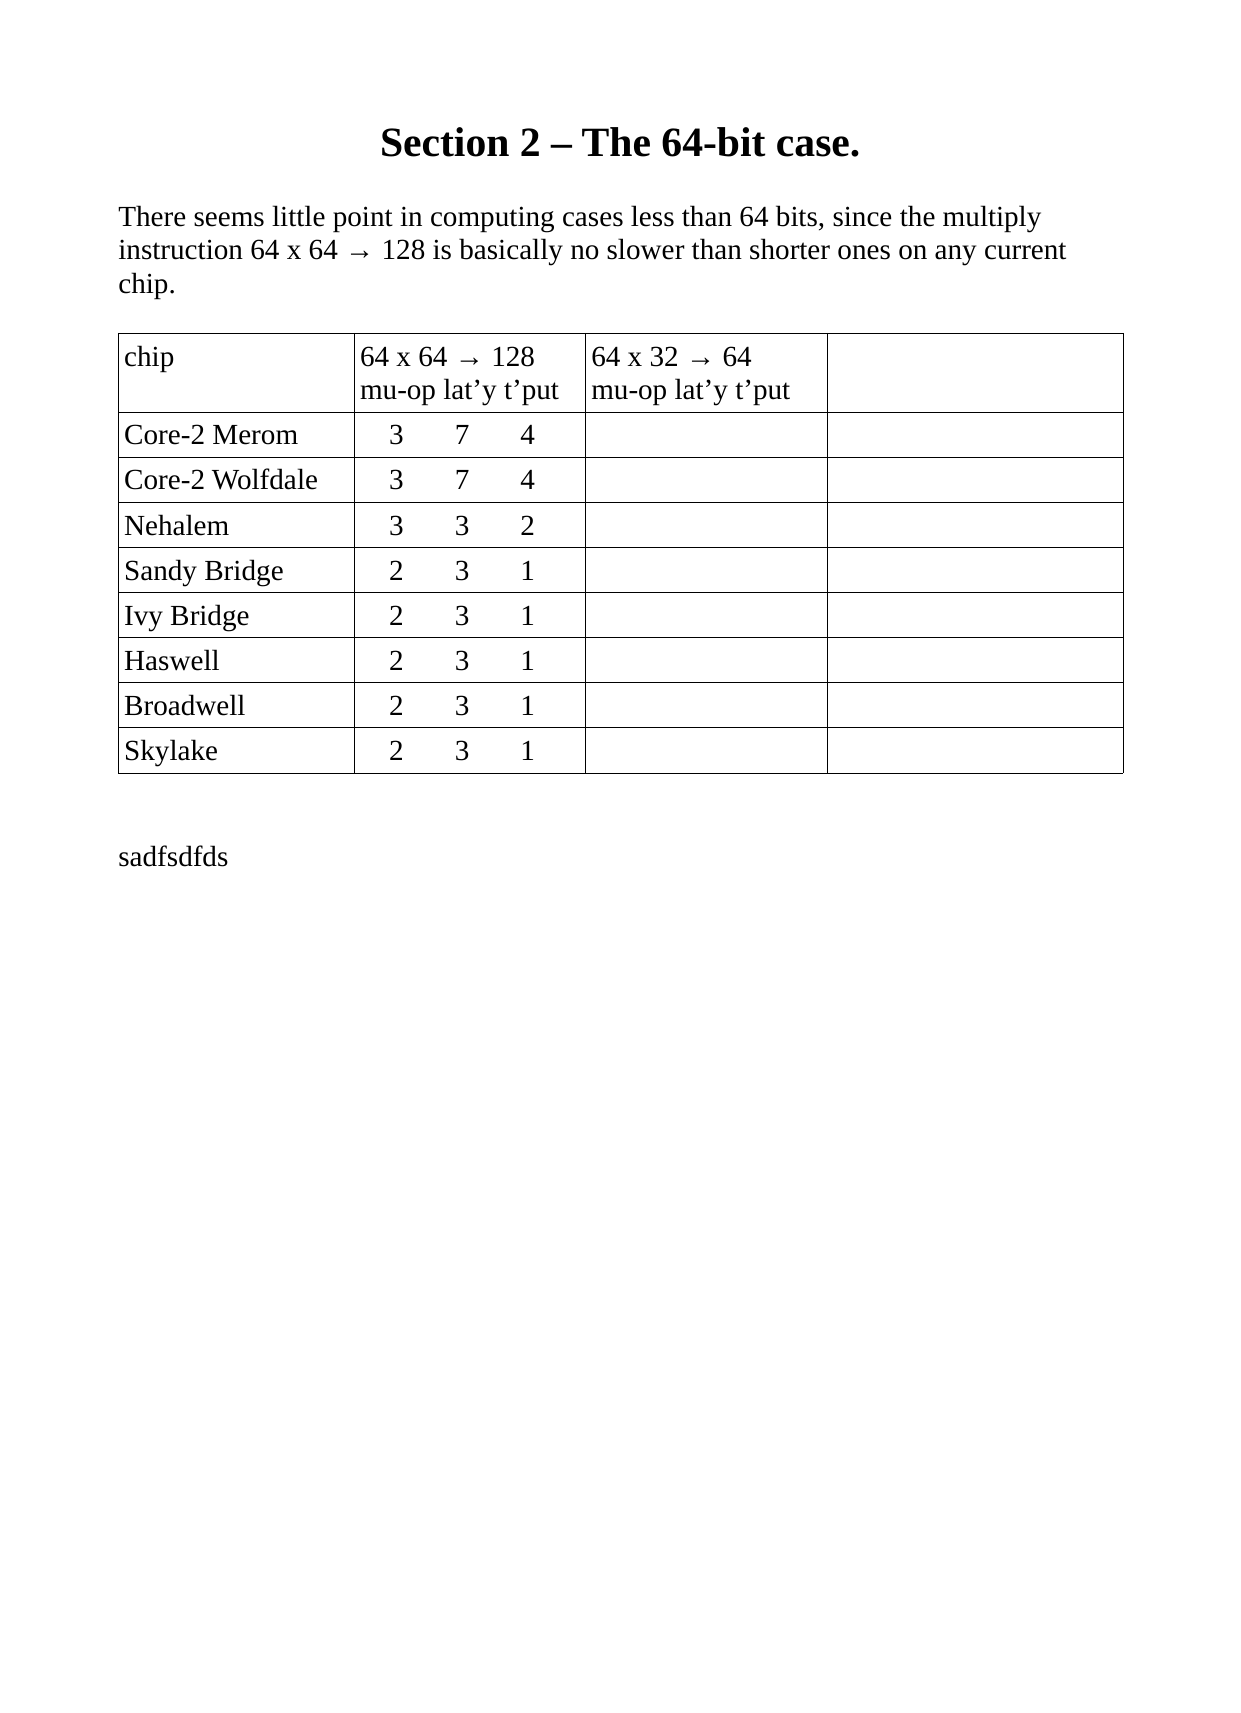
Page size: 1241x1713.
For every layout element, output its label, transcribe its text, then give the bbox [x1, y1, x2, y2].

table_cell 3 7 4 [355, 413, 585, 457]
table_cell Ivy Bridge [119, 593, 354, 637]
table_cell [586, 728, 827, 772]
table_cell [586, 458, 827, 502]
table_cell [828, 458, 1123, 502]
table_cell Sandy Bridge [119, 548, 354, 592]
table_cell Core-2 Wolfdale [119, 458, 354, 502]
table_cell 2 3 1 [355, 593, 585, 637]
table_cell [586, 503, 827, 547]
table_cell [586, 683, 827, 727]
text There seems little point in computing cases less than 64 bits, since the multiply instruction 64 x 64 → 128 is basically no slower than shorter ones on any current chip. [118, 199, 1122, 299]
table_cell Haswell [119, 638, 354, 682]
table_cell 2 3 1 [355, 728, 585, 772]
table_cell [828, 548, 1123, 592]
table_cell Nehalem [119, 503, 354, 547]
table_cell [828, 638, 1123, 682]
table_header 64 x 64 → 128 mu-op lat’y t’put [355, 334, 585, 412]
table_cell Broadwell [119, 683, 354, 727]
table_cell [828, 503, 1123, 547]
table_header chip [119, 334, 354, 412]
table_cell 2 3 1 [355, 548, 585, 592]
table_cell [828, 683, 1123, 727]
table_header [828, 334, 1123, 412]
table_cell 2 3 1 [355, 683, 585, 727]
table_cell Core-2 Merom [119, 413, 354, 457]
table_cell [586, 593, 827, 637]
table_cell [586, 413, 827, 457]
text Section 2 – The 64-bit case. [118, 117, 1122, 165]
table_cell 2 3 1 [355, 638, 585, 682]
table_cell [586, 638, 827, 682]
table_cell [828, 728, 1123, 772]
table_cell [828, 593, 1123, 637]
table_cell [586, 548, 827, 592]
table_cell 3 3 2 [355, 503, 585, 547]
table_cell Skylake [119, 728, 354, 772]
table_header 64 x 32 → 64 mu-op lat’y t’put [586, 334, 827, 412]
table_cell 3 7 4 [355, 458, 585, 502]
text sadfsdfds [118, 839, 1122, 873]
table_cell [828, 413, 1123, 457]
